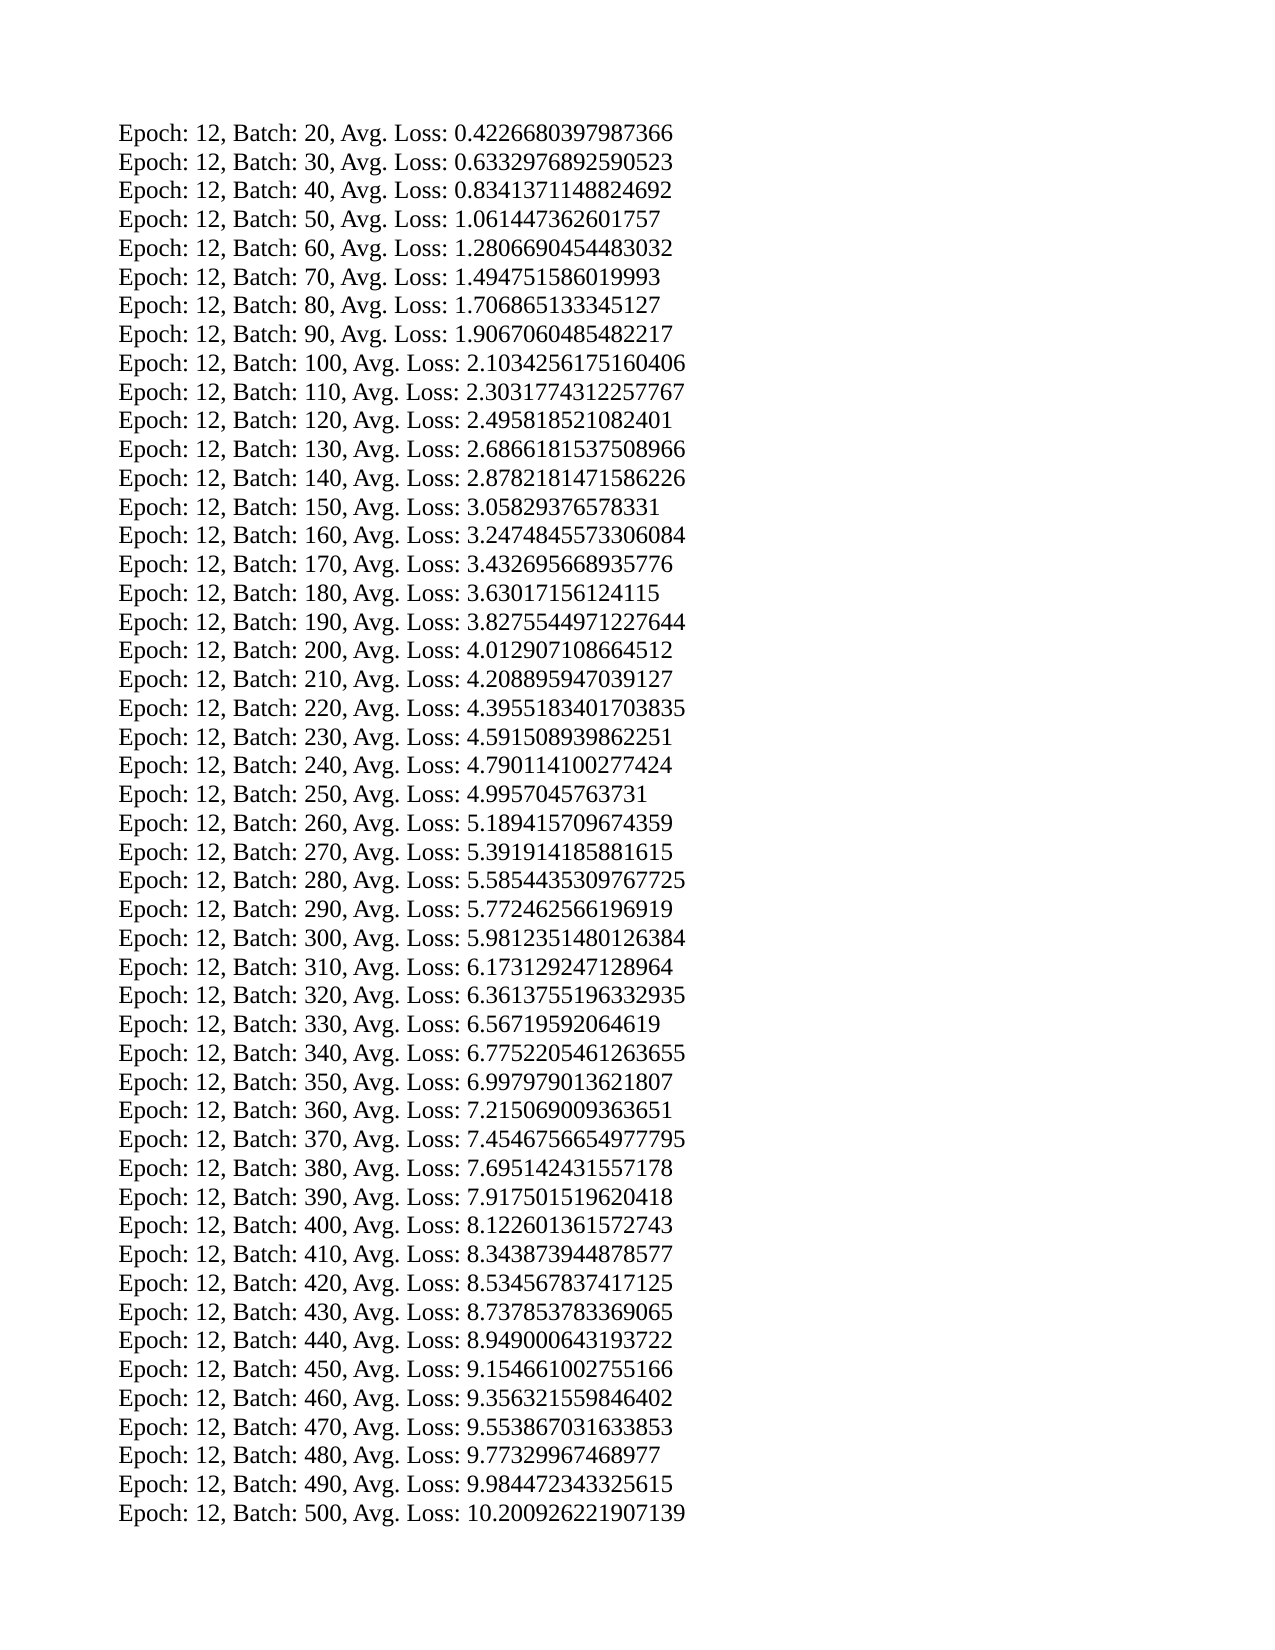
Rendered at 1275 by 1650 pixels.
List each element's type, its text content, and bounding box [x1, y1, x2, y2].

text Epoch: 12, Batch: 500, Avg. Loss: 10.200926221907139 [118, 1498, 1157, 1527]
text Epoch: 12, Batch: 170, Avg. Loss: 3.432695668935776 [118, 549, 1157, 578]
text Epoch: 12, Batch: 330, Avg. Loss: 6.56719592064619 [118, 1009, 1157, 1038]
text Epoch: 12, Batch: 340, Avg. Loss: 6.7752205461263655 [118, 1038, 1157, 1067]
text Epoch: 12, Batch: 300, Avg. Loss: 5.9812351480126384 [118, 923, 1157, 952]
text Epoch: 12, Batch: 450, Avg. Loss: 9.154661002755166 [118, 1354, 1157, 1383]
text Epoch: 12, Batch: 490, Avg. Loss: 9.984472343325615 [118, 1469, 1157, 1498]
text Epoch: 12, Batch: 140, Avg. Loss: 2.8782181471586226 [118, 463, 1157, 492]
text Epoch: 12, Batch: 190, Avg. Loss: 3.8275544971227644 [118, 607, 1157, 636]
text Epoch: 12, Batch: 460, Avg. Loss: 9.356321559846402 [118, 1383, 1157, 1412]
text Epoch: 12, Batch: 270, Avg. Loss: 5.391914185881615 [118, 837, 1157, 866]
text Epoch: 12, Batch: 220, Avg. Loss: 4.3955183401703835 [118, 693, 1157, 722]
text Epoch: 12, Batch: 200, Avg. Loss: 4.012907108664512 [118, 636, 1157, 664]
text Epoch: 12, Batch: 30, Avg. Loss: 0.6332976892590523 [118, 147, 1157, 176]
text Epoch: 12, Batch: 50, Avg. Loss: 1.061447362601757 [118, 204, 1157, 233]
text Epoch: 12, Batch: 180, Avg. Loss: 3.63017156124115 [118, 578, 1157, 607]
text Epoch: 12, Batch: 310, Avg. Loss: 6.173129247128964 [118, 952, 1157, 981]
text Epoch: 12, Batch: 100, Avg. Loss: 2.1034256175160406 [118, 348, 1157, 377]
text Epoch: 12, Batch: 370, Avg. Loss: 7.4546756654977795 [118, 1124, 1157, 1153]
text Epoch: 12, Batch: 430, Avg. Loss: 8.737853783369065 [118, 1297, 1157, 1326]
text Epoch: 12, Batch: 210, Avg. Loss: 4.208895947039127 [118, 664, 1157, 693]
text Epoch: 12, Batch: 70, Avg. Loss: 1.494751586019993 [118, 262, 1157, 291]
text Epoch: 12, Batch: 60, Avg. Loss: 1.2806690454483032 [118, 233, 1157, 262]
text Epoch: 12, Batch: 420, Avg. Loss: 8.534567837417125 [118, 1268, 1157, 1297]
text Epoch: 12, Batch: 250, Avg. Loss: 4.9957045763731 [118, 779, 1157, 808]
text Epoch: 12, Batch: 110, Avg. Loss: 2.3031774312257767 [118, 377, 1157, 406]
text Epoch: 12, Batch: 40, Avg. Loss: 0.8341371148824692 [118, 176, 1157, 204]
text Epoch: 12, Batch: 360, Avg. Loss: 7.215069009363651 [118, 1096, 1157, 1124]
text Epoch: 12, Batch: 90, Avg. Loss: 1.9067060485482217 [118, 319, 1157, 348]
text Epoch: 12, Batch: 160, Avg. Loss: 3.2474845573306084 [118, 521, 1157, 549]
text Epoch: 12, Batch: 120, Avg. Loss: 2.495818521082401 [118, 406, 1157, 434]
text Epoch: 12, Batch: 150, Avg. Loss: 3.05829376578331 [118, 492, 1157, 521]
text Epoch: 12, Batch: 390, Avg. Loss: 7.917501519620418 [118, 1182, 1157, 1211]
text Epoch: 12, Batch: 80, Avg. Loss: 1.706865133345127 [118, 291, 1157, 319]
text Epoch: 12, Batch: 260, Avg. Loss: 5.189415709674359 [118, 808, 1157, 837]
text Epoch: 12, Batch: 470, Avg. Loss: 9.553867031633853 [118, 1412, 1157, 1441]
text Epoch: 12, Batch: 410, Avg. Loss: 8.343873944878577 [118, 1239, 1157, 1268]
text Epoch: 12, Batch: 350, Avg. Loss: 6.997979013621807 [118, 1067, 1157, 1096]
text Epoch: 12, Batch: 400, Avg. Loss: 8.122601361572743 [118, 1211, 1157, 1239]
text Epoch: 12, Batch: 20, Avg. Loss: 0.4226680397987366 [118, 118, 1157, 147]
text Epoch: 12, Batch: 290, Avg. Loss: 5.772462566196919 [118, 894, 1157, 923]
text Epoch: 12, Batch: 380, Avg. Loss: 7.695142431557178 [118, 1153, 1157, 1182]
text Epoch: 12, Batch: 130, Avg. Loss: 2.6866181537508966 [118, 434, 1157, 463]
text Epoch: 12, Batch: 440, Avg. Loss: 8.949000643193722 [118, 1326, 1157, 1354]
text Epoch: 12, Batch: 480, Avg. Loss: 9.77329967468977 [118, 1441, 1157, 1469]
text Epoch: 12, Batch: 240, Avg. Loss: 4.790114100277424 [118, 751, 1157, 779]
text Epoch: 12, Batch: 230, Avg. Loss: 4.591508939862251 [118, 722, 1157, 751]
text Epoch: 12, Batch: 320, Avg. Loss: 6.3613755196332935 [118, 981, 1157, 1009]
text Epoch: 12, Batch: 280, Avg. Loss: 5.5854435309767725 [118, 866, 1157, 894]
